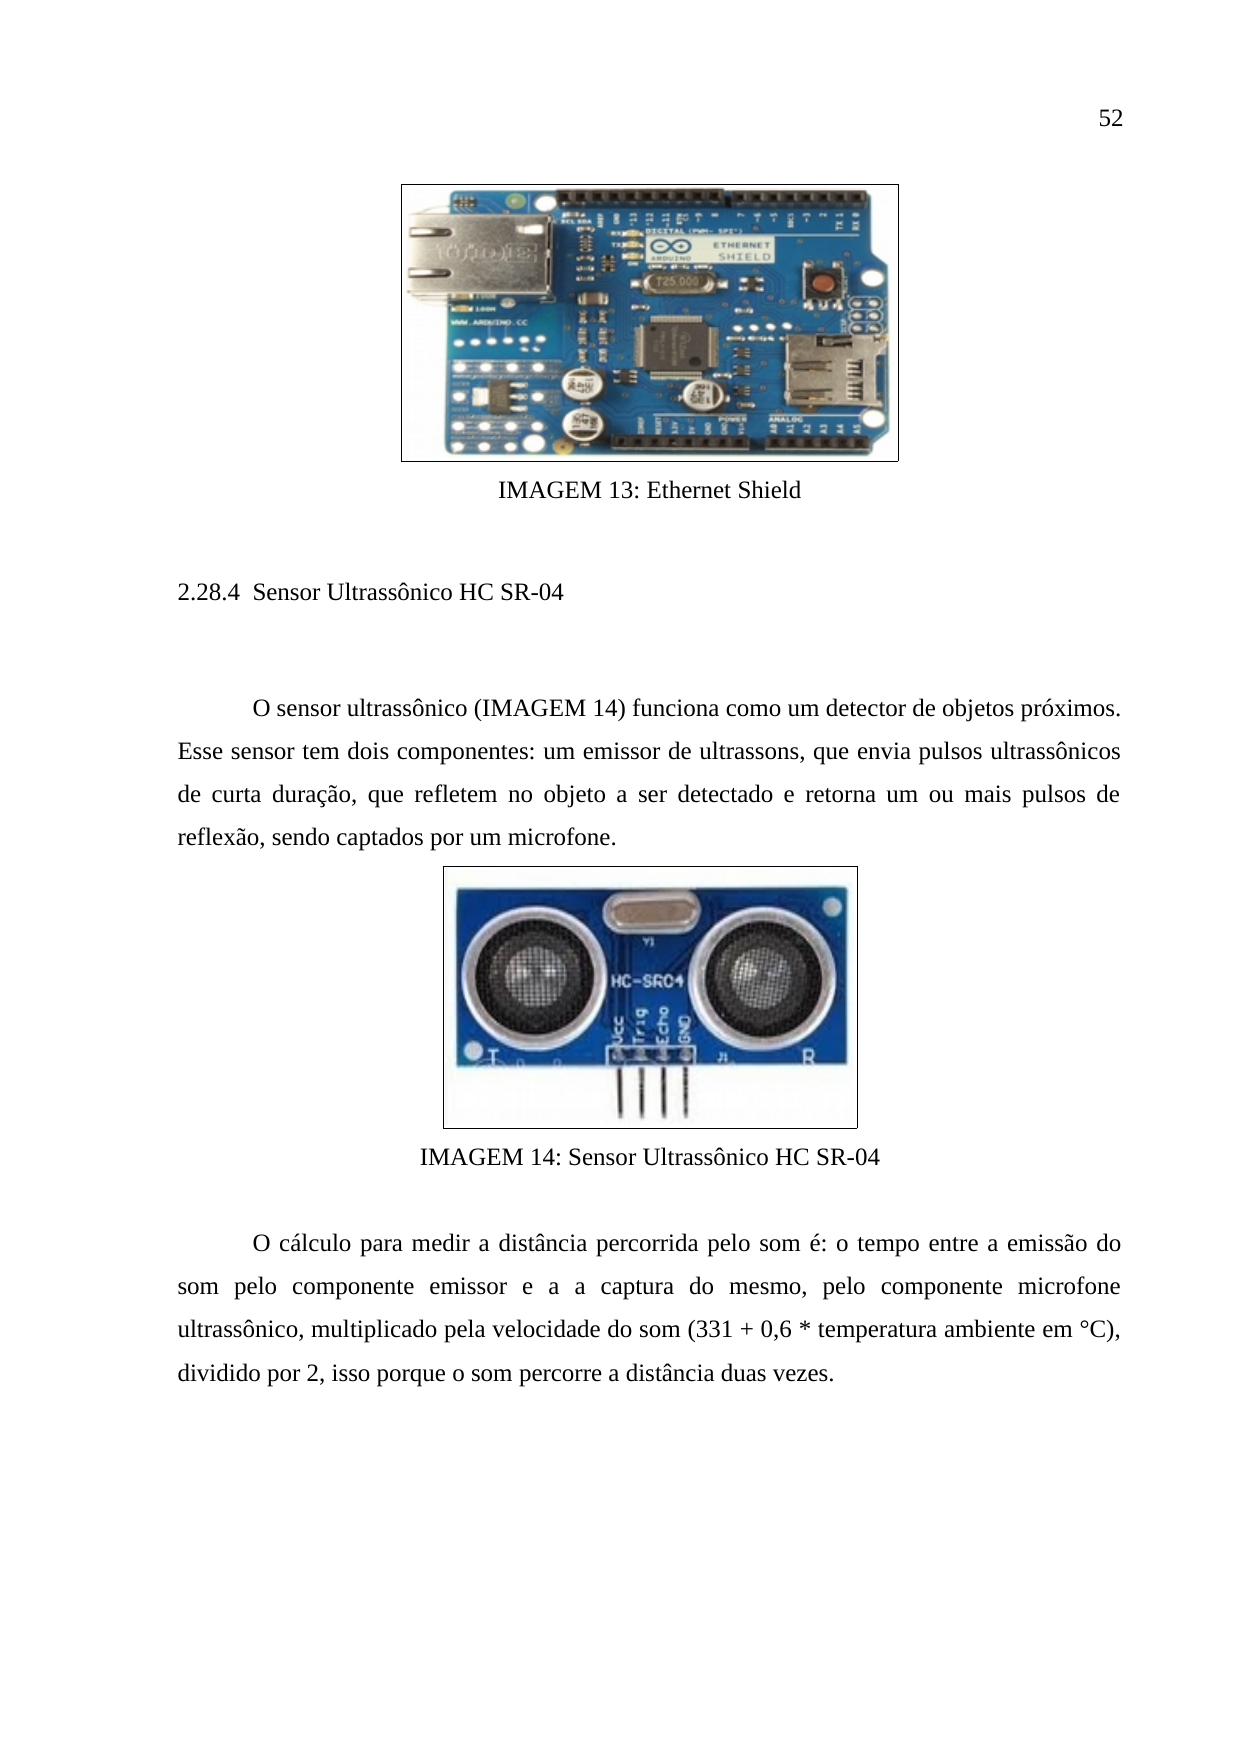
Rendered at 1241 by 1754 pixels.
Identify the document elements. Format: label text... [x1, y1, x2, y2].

text O cálculo para medir a distância percorrida pelo som é: o tempo entre a emissão do som pelo componente emissor e a a captura do mesmo, pelo componente microfone ultrassônico, multiplicado pela velocidade do som (331 + 0,6 * temperatura ambiente em °C), dividido por 2, isso porque o som percorre a distância duas vezes. [177, 1228, 1122, 1386]
text O sensor ultrassônico (IMAGEM 14) funciona como um detector de objetos próximos. Esse sensor tem dois componentes: um emissor de ultrassons, que envia pulsos ultrassônicos de curta duração, que refletem no objeto a ser detectado e retorna um ou mais pulsos de reflexão, sendo captados por um microfone. [177, 693, 1122, 851]
subtitle Sensor Ultrassônico HC SR-04 [177, 577, 1122, 606]
text IMAGEM 14: Sensor Ultrassônico HC SR-04 [177, 866, 1122, 1171]
picture [404, 187, 895, 458]
picture [445, 868, 854, 1125]
text IMAGEM 13: Ethernet Shield [177, 177, 1122, 504]
